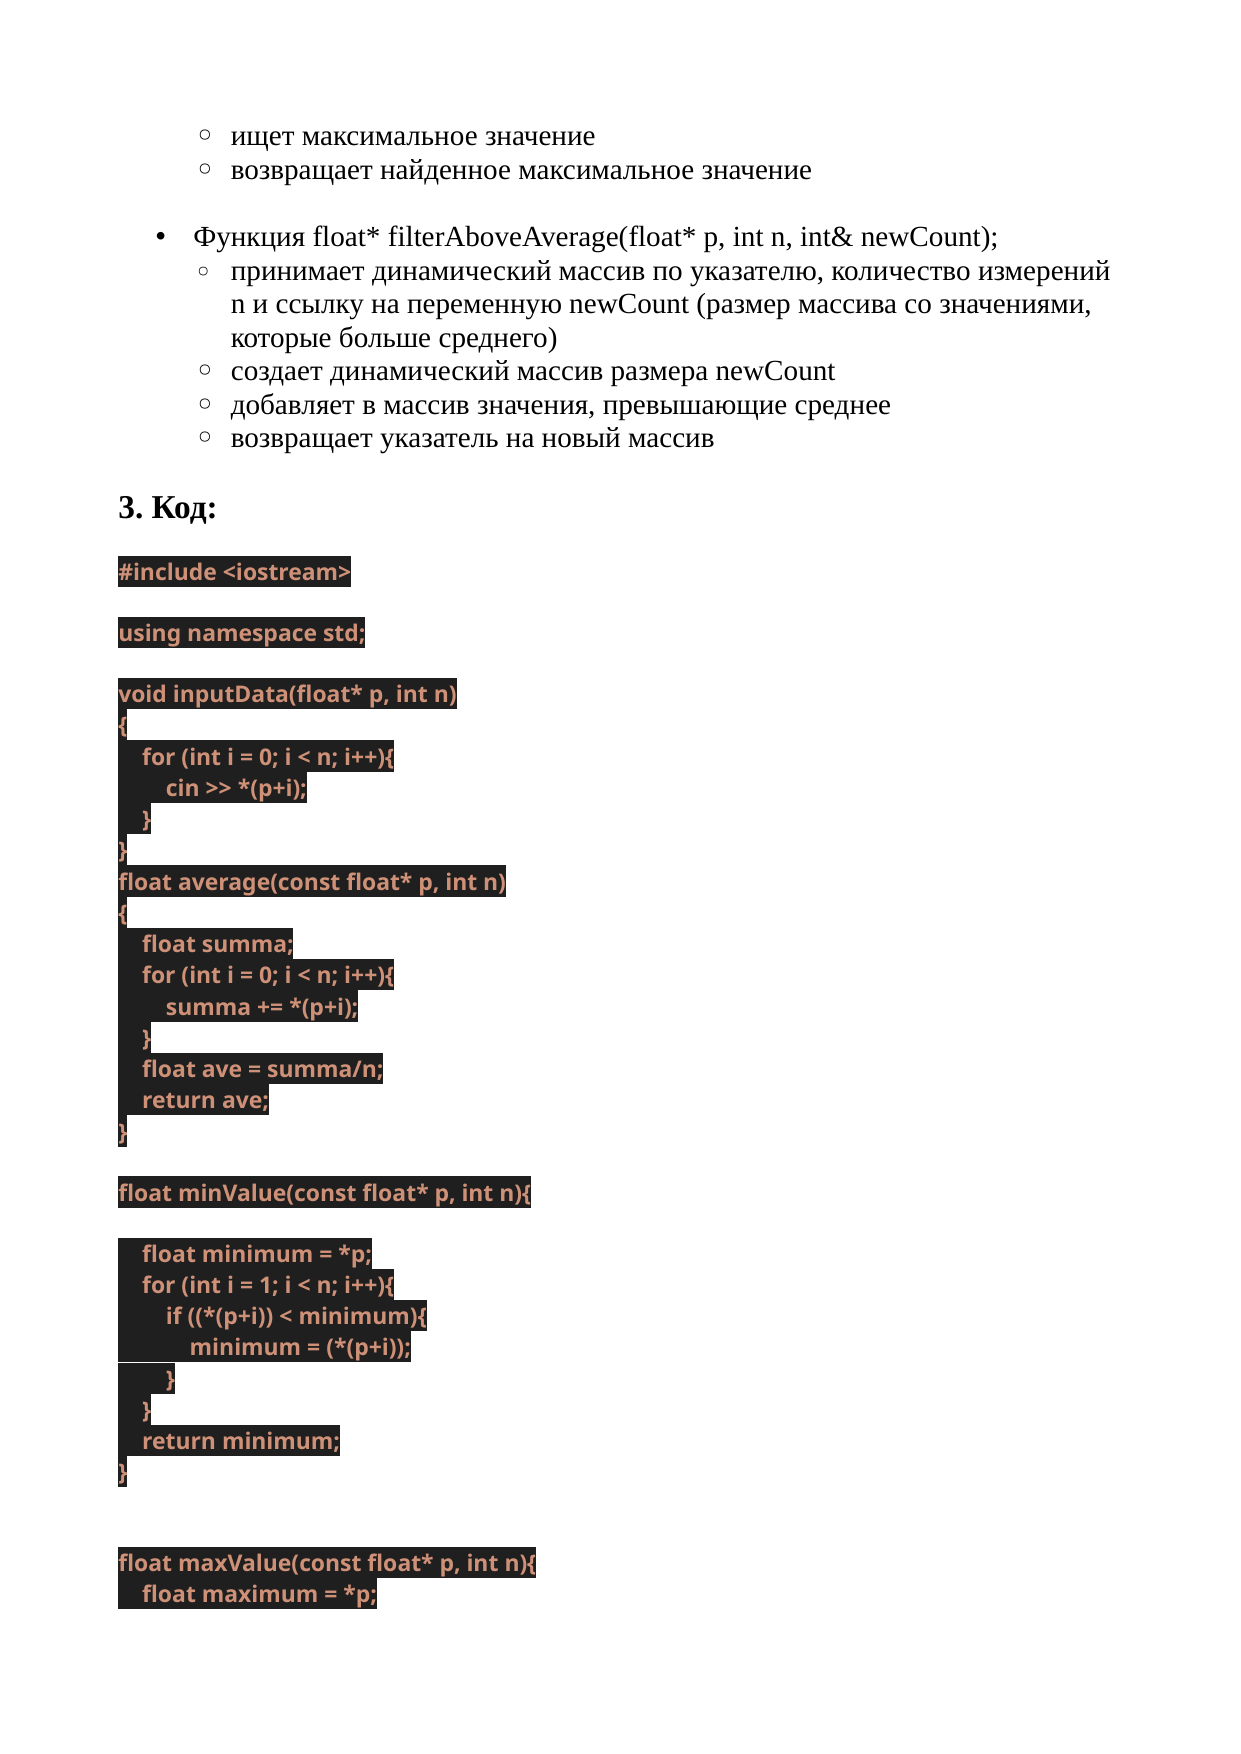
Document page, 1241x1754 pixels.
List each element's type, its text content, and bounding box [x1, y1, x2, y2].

text } [118, 1362, 1122, 1394]
text } [118, 803, 1122, 834]
text summa += *(p+i); [118, 990, 1122, 1022]
text #include <iostream> [118, 556, 1122, 587]
text cin >> *(p+i); [118, 772, 1122, 803]
text } [118, 834, 1122, 865]
list возвращает найденное максимальное значение [193, 152, 1122, 185]
text return ave; [118, 1084, 1122, 1115]
text float minValue(const float* p, int n){ [118, 1176, 1122, 1208]
text float ave = summa/n; [118, 1053, 1122, 1084]
text } [118, 1394, 1122, 1425]
text float average(const float* p, int n) [118, 865, 1122, 897]
text } [118, 1456, 1122, 1487]
text if ((*(p+i)) < minimum){ [118, 1300, 1122, 1331]
text for (int i = 0; i < n; i++){ [118, 959, 1122, 990]
text float minimum = *p; [118, 1237, 1122, 1269]
text return minimum; [118, 1425, 1122, 1456]
list возвращает указатель на новый массив [193, 421, 1122, 454]
text { [118, 897, 1122, 928]
list принимает динамический массив по указателю, количество измерений n и ссылку на переменную newCount (размер массива со значениями, которые больше среднего) [193, 253, 1122, 353]
text for (int i = 0; i < n; i++){ [118, 740, 1122, 772]
text float maximum = *p; [118, 1578, 1122, 1609]
text 3. Код: [118, 488, 1122, 526]
text using namespace std; [118, 617, 1122, 648]
text minimum = (*(p+i)); [118, 1331, 1122, 1362]
text float maxValue(const float* p, int n){ [118, 1547, 1122, 1578]
list Функция float* filterAboveAverage(float* p, int n, int& newCount); [156, 219, 1122, 253]
text void inputData(float* p, int n) [118, 678, 1122, 709]
text { [118, 709, 1122, 740]
list создает динамический массив размера newCount [193, 353, 1122, 387]
text } [118, 1022, 1122, 1053]
list добавляет в массив значения, превышающие среднее [193, 387, 1122, 421]
list ищет максимальное значение [193, 118, 1122, 152]
text float summa; [118, 928, 1122, 959]
text for (int i = 1; i < n; i++){ [118, 1269, 1122, 1300]
text } [118, 1115, 1122, 1147]
